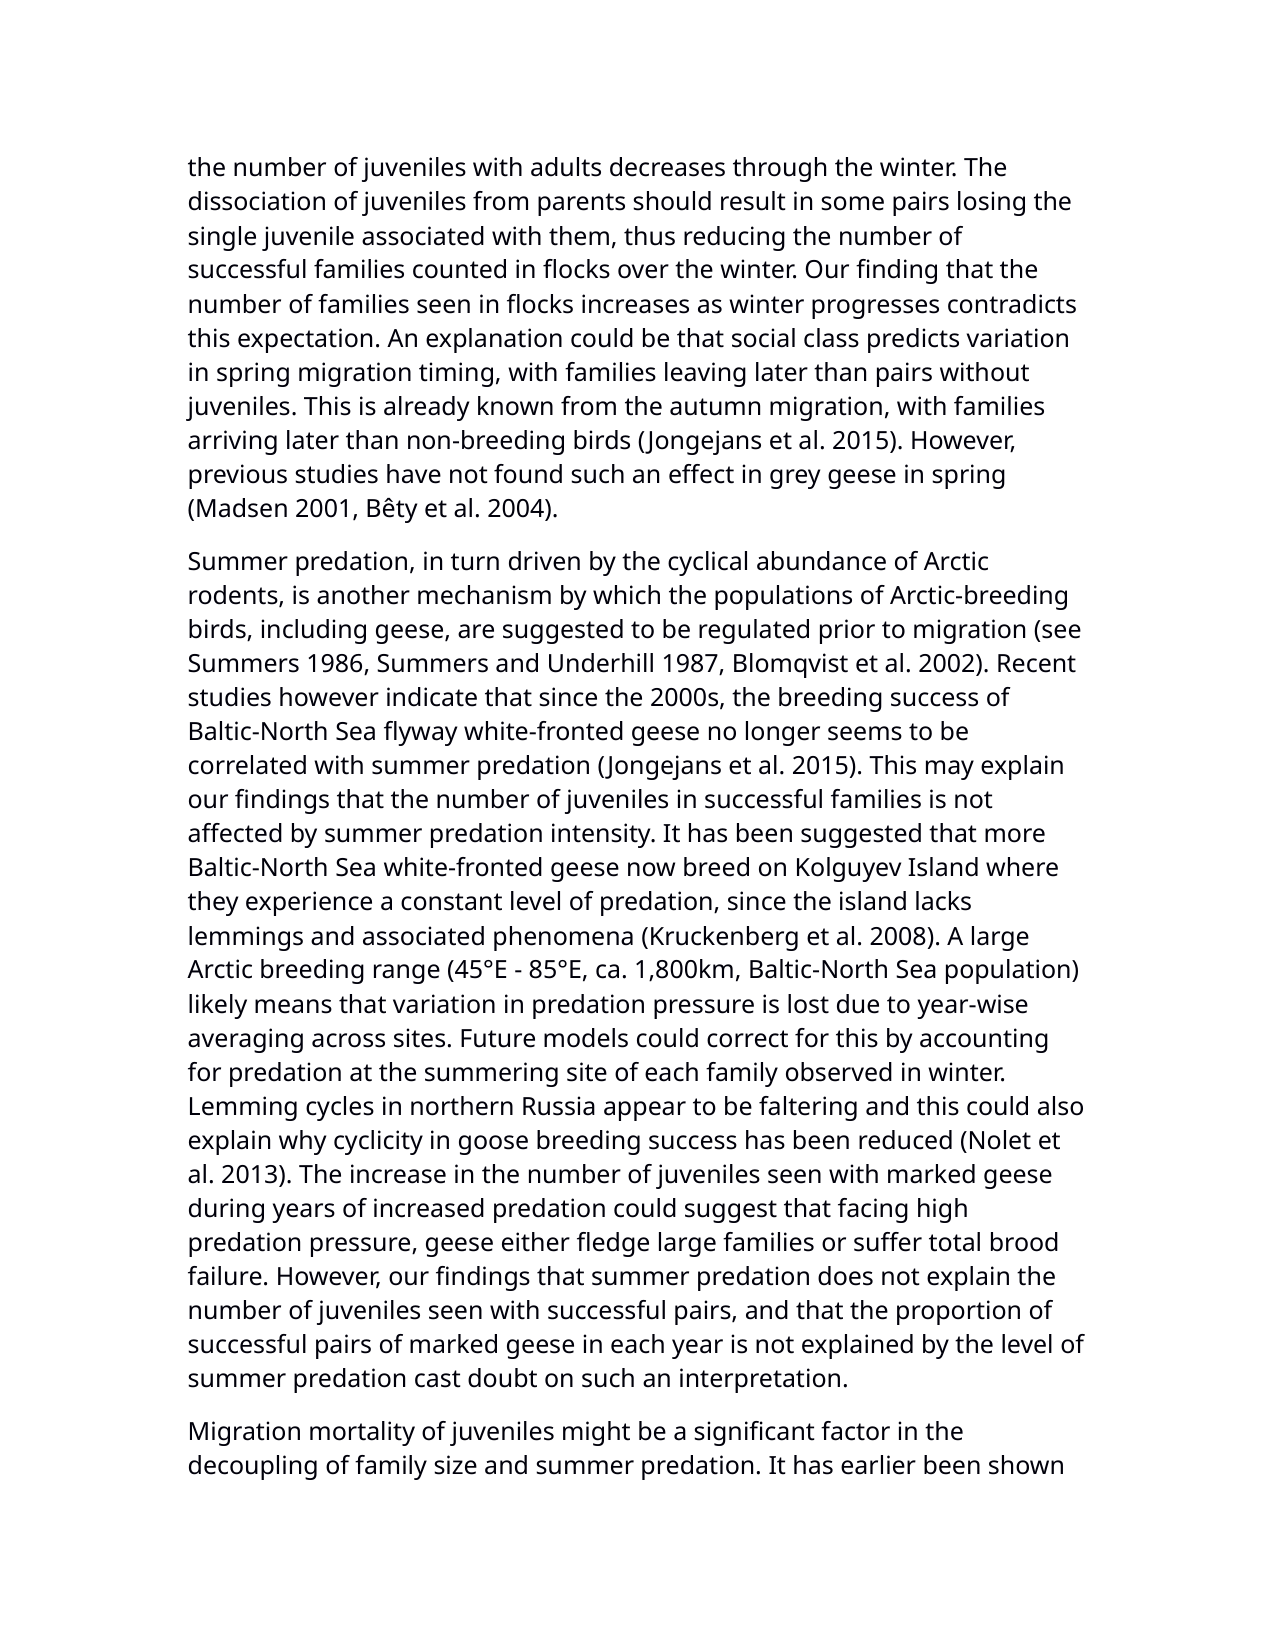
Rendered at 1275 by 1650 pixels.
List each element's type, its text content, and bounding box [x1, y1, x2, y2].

text Migration mortality of juveniles might be a significant factor in the decoupling of family size and summer predation. It has earlier been shown [187, 1414, 1087, 1482]
text Summer predation, in turn driven by the cyclical abundance of Arctic rodents, is another mechanism by which the populations of Arctic-breeding birds, including geese, are suggested to be regulated prior to migration (see Summers 1986, Summers and Underhill 1987, Blomqvist et al. 2002). Recent studies however indicate that since the 2000s, the breeding success of Baltic-North Sea flyway white-fronted geese no longer seems to be correlated with summer predation (Jongejans et al. 2015). This may explain our findings that the number of juveniles in successful families is not affected by summer predation intensity. It has been suggested that more Baltic-North Sea white-fronted geese now breed on Kolguyev Island where they experience a constant level of predation, since the island lacks lemmings and associated phenomena (Kruckenberg et al. 2008). A large Arctic breeding range (45°E - 85°E, ca. 1,800km, Baltic-North Sea population) likely means that variation in predation pressure is lost due to year-wise averaging across sites. Future models could correct for this by accounting for predation at the summering site of each family observed in winter. Lemming cycles in northern Russia appear to be faltering and this could also explain why cyclicity in goose breeding success has been reduced (Nolet et al. 2013). The increase in the number of juveniles seen with marked geese during years of increased predation could suggest that facing high predation pressure, geese either fledge large families or suffer total brood failure. However, our findings that summer predation does not explain the number of juveniles seen with successful pairs, and that the proportion of successful pairs of marked geese in each year is not explained by the level of summer predation cast doubt on such an interpretation. [187, 543, 1087, 1395]
text the number of juveniles with adults decreases through the winter. The dissociation of juveniles from parents should result in some pairs losing the single juvenile associated with them, thus reducing the number of successful families counted in flocks over the winter. Our finding that the number of families seen in flocks increases as winter progresses contradicts this expectation. An explanation could be that social class predicts variation in spring migration timing, with families leaving later than pairs without juveniles. This is already known from the autumn migration, with families arriving later than non-breeding birds (Jongejans et al. 2015). However, previous studies have not found such an effect in grey geese in spring (Madsen 2001, Bêty et al. 2004). [187, 150, 1087, 525]
